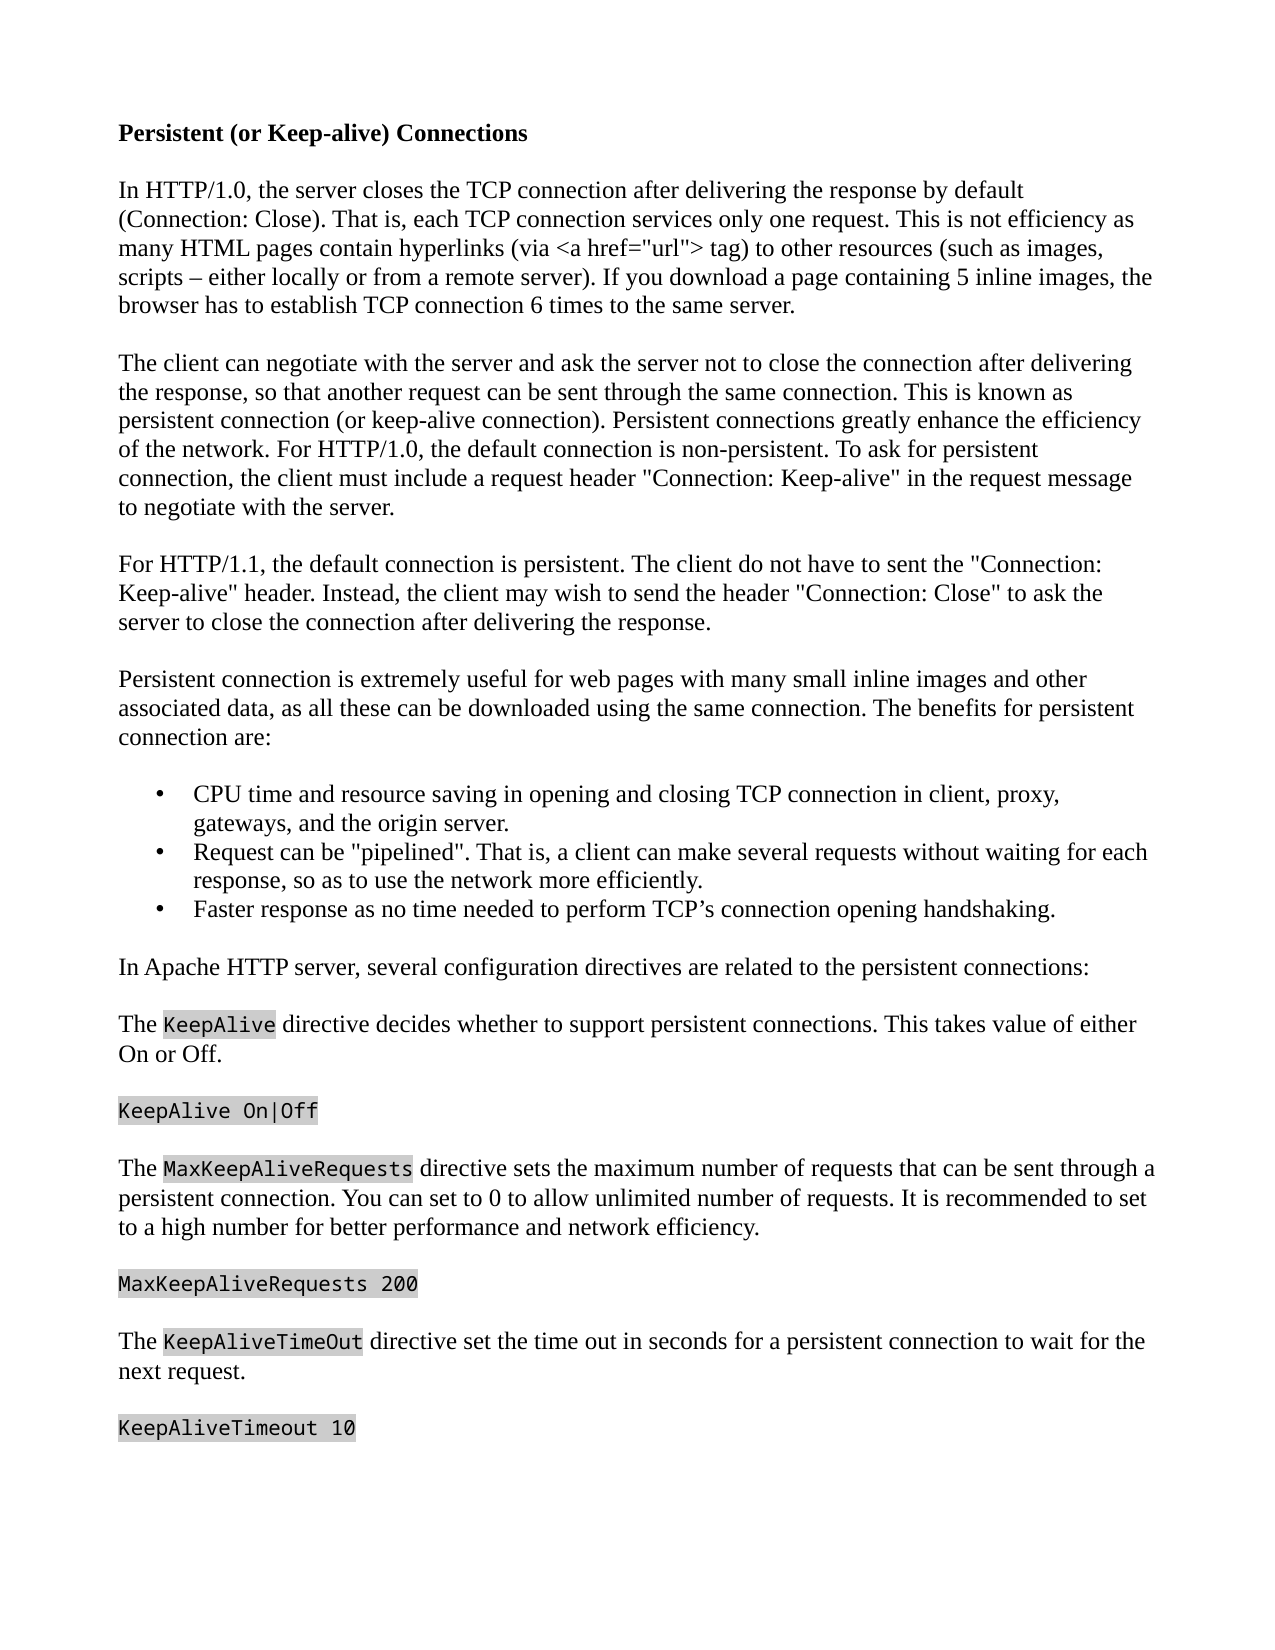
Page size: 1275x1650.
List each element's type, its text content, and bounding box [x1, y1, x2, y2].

text For HTTP/1.1, the default connection is persistent. The client do not have to sent the "Connection: Keep-alive" header. Instead, the client may wish to send the header "Connection: Close" to ask the server to close the connection after delivering the response. [118, 549, 1157, 636]
text The KeepAliveTimeOut directive set the time out in seconds for a persistent connection to wait for the next request. [118, 1326, 1157, 1385]
text MaxKeepAliveRequests 200 [118, 1269, 1157, 1298]
list Faster response as no time needed to perform TCP’s connection opening handshaking. [156, 894, 1157, 923]
list CPU time and resource saving in opening and closing TCP connection in client, proxy, gateways, and the origin server. [156, 779, 1157, 837]
text KeepAliveTimeout 10 [118, 1413, 1157, 1442]
text The KeepAlive directive decides whether to support persistent connections. This takes value of either On or Off. [118, 1009, 1157, 1068]
text Persistent (or Keep-alive) Connections [118, 118, 1157, 147]
text Persistent connection is extremely useful for web pages with many small inline images and other associated data, as all these can be downloaded using the same connection. The benefits for persistent connection are: [118, 664, 1157, 751]
list Request can be "pipelined". That is, a client can make several requests without waiting for each response, so as to use the network more efficiently. [156, 837, 1157, 894]
text In Apache HTTP server, several configuration directives are related to the persistent connections: [118, 952, 1157, 981]
text The client can negotiate with the server and ask the server not to close the connection after delivering the response, so that another request can be sent through the same connection. This is known as persistent connection (or keep-alive connection). Persistent connections greatly enhance the efficiency of the network. For HTTP/1.0, the default connection is non-persistent. To ask for persistent connection, the client must include a request header "Connection: Keep-alive" in the request message to negotiate with the server. [118, 348, 1157, 521]
text In HTTP/1.0, the server closes the TCP connection after delivering the response by default (Connection: Close). That is, each TCP connection services only one request. This is not efficiency as many HTML pages contain hyperlinks (via <a href="url"> tag) to other resources (such as images, scripts – either locally or from a remote server). If you download a page containing 5 inline images, the browser has to establish TCP connection 6 times to the same server. [118, 176, 1157, 319]
text KeepAlive On|Off [118, 1096, 1157, 1125]
text The MaxKeepAliveRequests directive sets the maximum number of requests that can be sent through a persistent connection. You can set to 0 to allow unlimited number of requests. It is recommended to set to a high number for better performance and network efficiency. [118, 1153, 1157, 1241]
